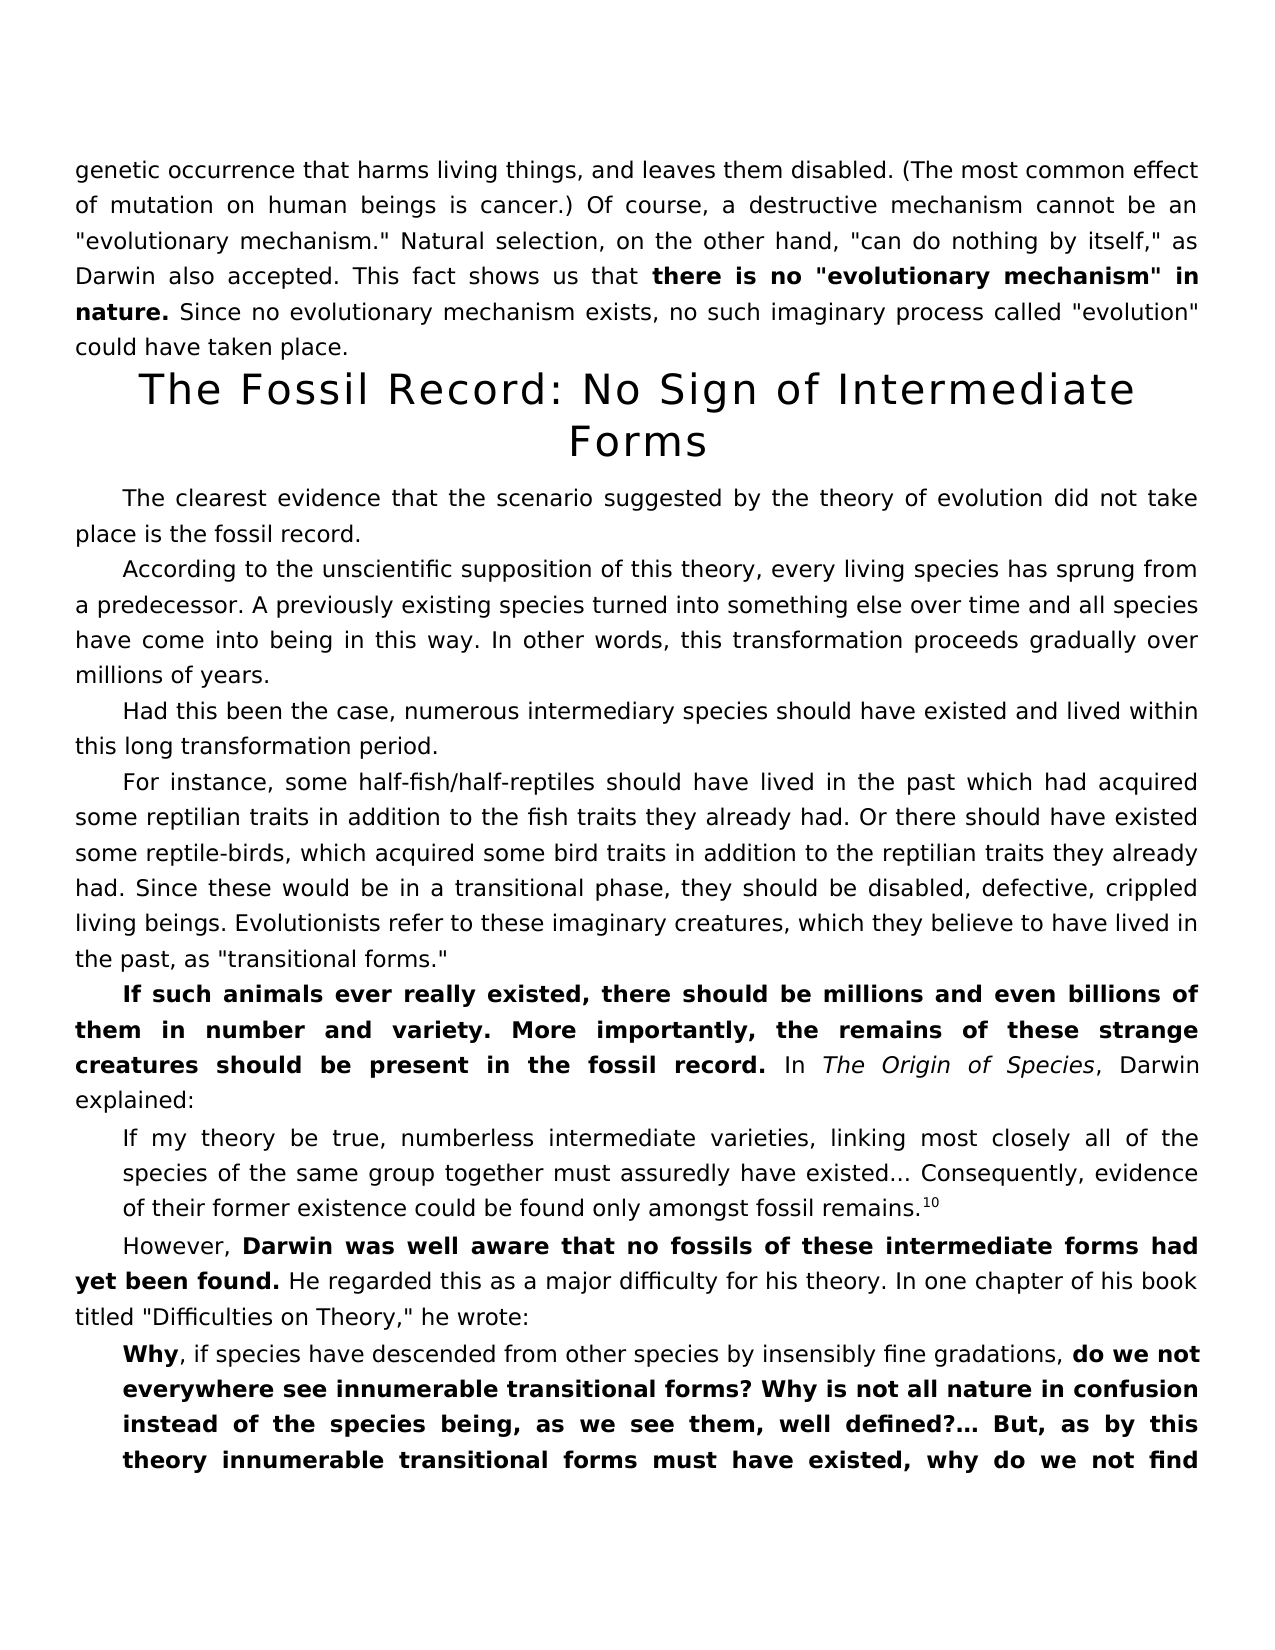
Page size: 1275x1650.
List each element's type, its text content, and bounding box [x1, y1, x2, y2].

text genetic occurrence that harms living things, and leaves them disabled. (The most common effect of mutation on human beings is cancer.) Of course, a destructive mechanism cannot be an "evolutionary mechanism." Natural selection, on the other hand, "can do nothing by itself," as Darwin also accepted. This fact shows us that there is no "evolutionary mechanism" in nature. Since no evolutionary mechanism exists, no such imaginary process called "evolution" could have taken place. [75, 150, 1200, 362]
text The Fossil Record: No Sign of Intermediate Forms [75, 362, 1200, 467]
text If my theory be true, numberless intermediate varieties, linking most closely all of the species of the same group together must assuredly have existed... Consequently, evidence of their former existence could be found only amongst fossil remains.10 [122, 1118, 1200, 1224]
text According to the unscientific supposition of this theory, every living species has sprung from a predecessor. A previously existing species turned into something else over time and all species have come into being in this way. In other words, this transformation proceeds gradually over millions of years. [75, 549, 1200, 691]
text The clearest evidence that the scenario suggested by the theory of evolution did not take place is the fossil record. [75, 478, 1200, 549]
text Why, if species have descended from other species by insensibly fine gradations, do we not everywhere see innumerable transitional forms? Why is not all nature in confusion instead of the species being, as we see them, well defined?… But, as by this theory innumerable transitional forms must have existed, why do we not find [122, 1334, 1200, 1475]
text If such animals ever really existed, there should be millions and even billions of them in number and variety. More importantly, the remains of these strange creatures should be present in the fossil record. In The Origin of Species, Darwin explained: [75, 974, 1200, 1116]
text However, Darwin was well aware that no fossils of these intermediate forms had yet been found. He regarded this as a major difficulty for his theory. In one chapter of his book titled "Difficulties on Theory," he wrote: [75, 1226, 1200, 1332]
text For instance, some half-fish/half-reptiles should have lived in the past which had acquired some reptilian traits in addition to the fish traits they already had. Or there should have existed some reptile-birds, which acquired some bird traits in addition to the reptilian traits they already had. Since these would be in a transitional phase, they should be disabled, defective, crippled living beings. Evolutionists refer to these imaginary creatures, which they believe to have lived in the past, as "transitional forms." [75, 762, 1200, 974]
text Had this been the case, numerous intermediary species should have existed and lived within this long transformation period. [75, 691, 1200, 762]
